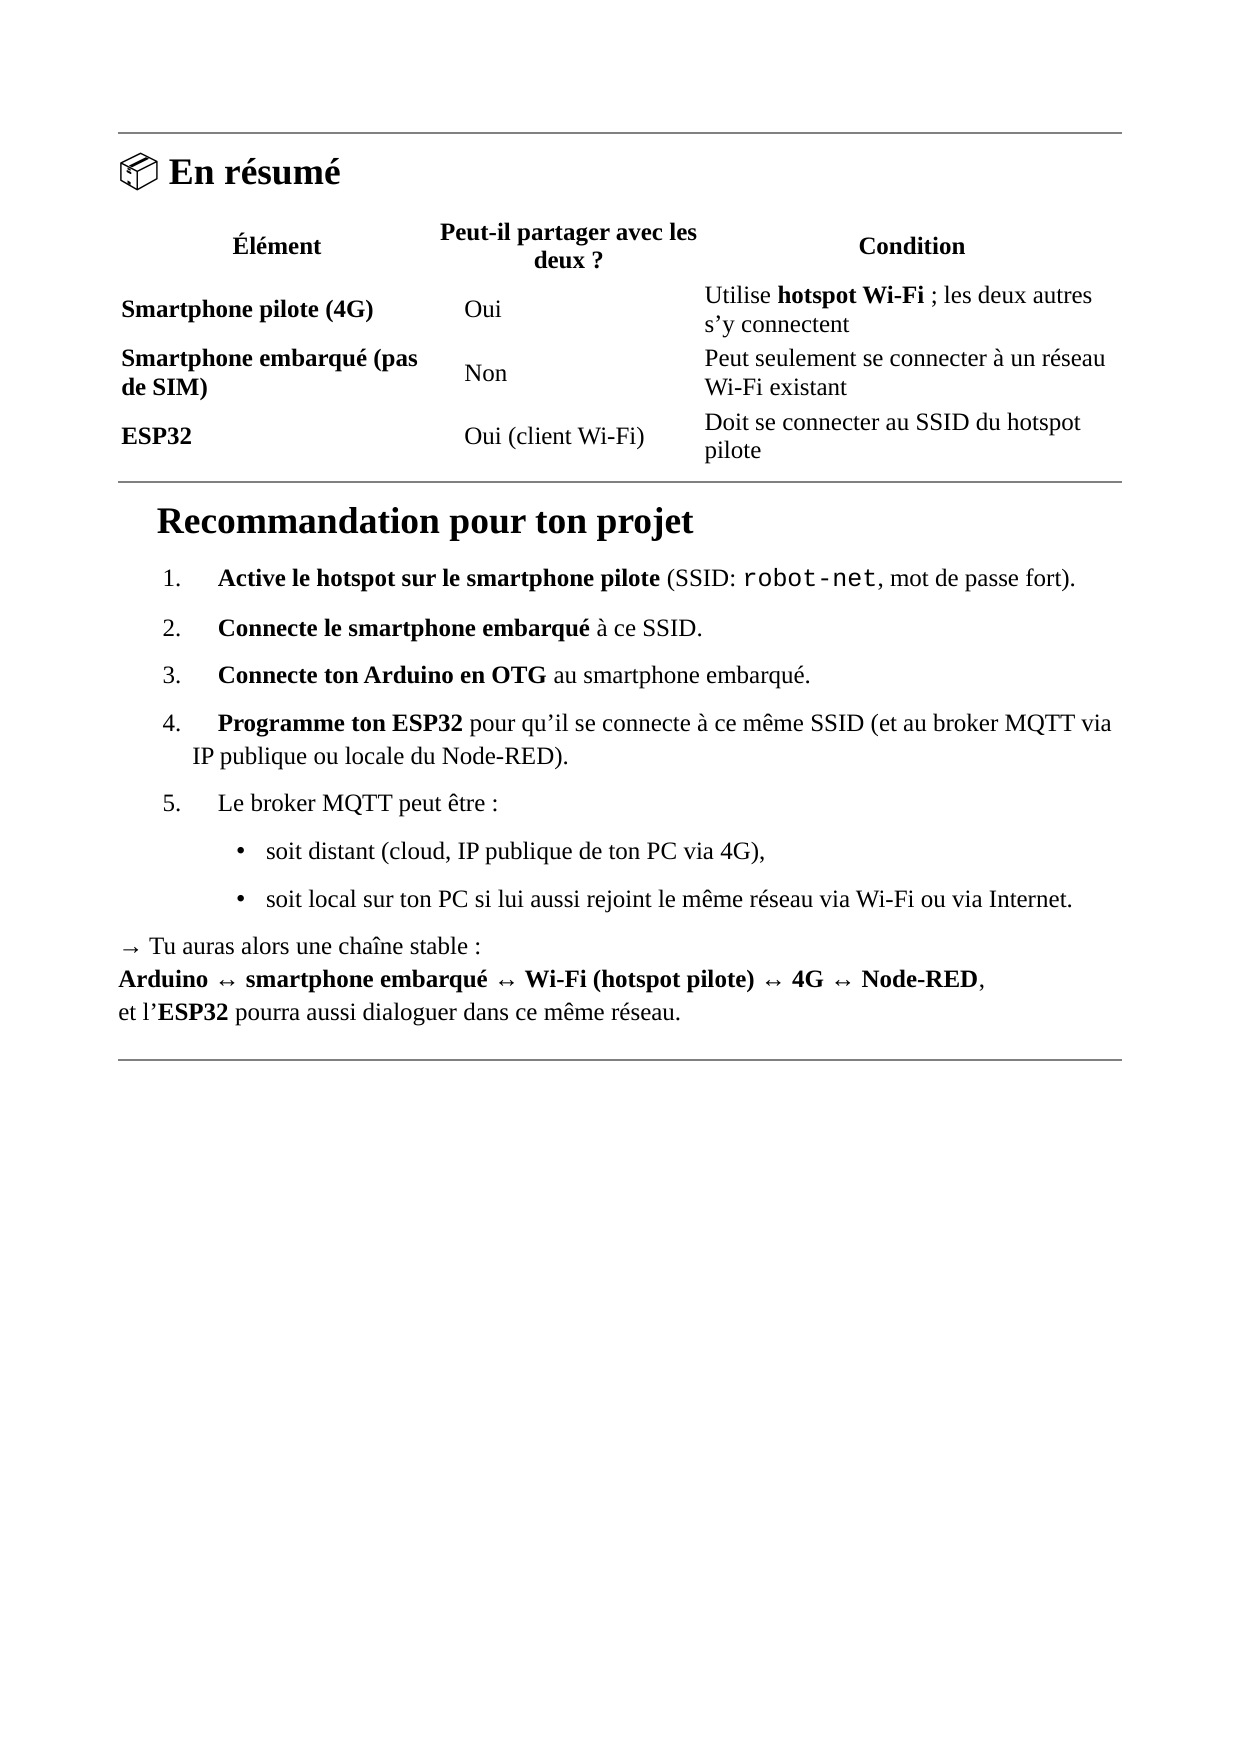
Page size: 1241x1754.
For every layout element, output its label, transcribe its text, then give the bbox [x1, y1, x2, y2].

table_header Peut-il partager avec les deux ? [436, 214, 701, 277]
subtitle 📦 En résumé [118, 149, 1122, 193]
table_cell Peut seulement se connecter à un réseau Wi-Fi existant [701, 340, 1122, 404]
text → Tu auras alors une chaîne stable : Arduino ↔ smartphone embarqué ↔ Wi-Fi (hotspot pilote) ↔ 4G ↔ Node-RED, et l’ESP32 pourra aussi dialoguer dans ce même réseau. [118, 931, 1122, 1026]
list 📱 Connecte le smartphone embarqué à ce SSID. [162, 613, 1122, 641]
table_cell ❌ Non [436, 340, 701, 404]
list 📡 Programme ton ESP32 pour qu’il se connecte à ce même SSID (et au broker MQTT via IP publique ou locale du Node-RED). [162, 708, 1122, 770]
table_header Condition [701, 214, 1122, 277]
table_header Élément [118, 214, 436, 277]
table_cell ✅ Oui [436, 277, 701, 340]
table_cell Smartphone pilote (4G) [118, 277, 436, 340]
subtitle 💡 Recommandation pour ton projet [118, 498, 1122, 542]
table_cell ESP32 [118, 404, 436, 467]
table_cell Smartphone embarqué (pas de SIM) [118, 340, 436, 404]
table_cell ✅ Oui (client Wi-Fi) [436, 404, 701, 467]
list soit local sur ton PC si lui aussi rejoint le même réseau via Wi-Fi ou via Internet. [236, 884, 1122, 912]
table_cell Utilise hotspot Wi-Fi ; les deux autres s’y connectent [701, 277, 1122, 340]
table_cell Doit se connecter au SSID du hotspot pilote [701, 404, 1122, 467]
list soit distant (cloud, IP publique de ton PC via 4G), [236, 836, 1122, 865]
list 🔌 Connecte ton Arduino en OTG au smartphone embarqué. [162, 660, 1122, 689]
list 🧠 Le broker MQTT peut être : [162, 788, 1122, 817]
list 📶 Active le hotspot sur le smartphone pilote (SSID: robot-net, mot de passe fort). [162, 563, 1122, 593]
